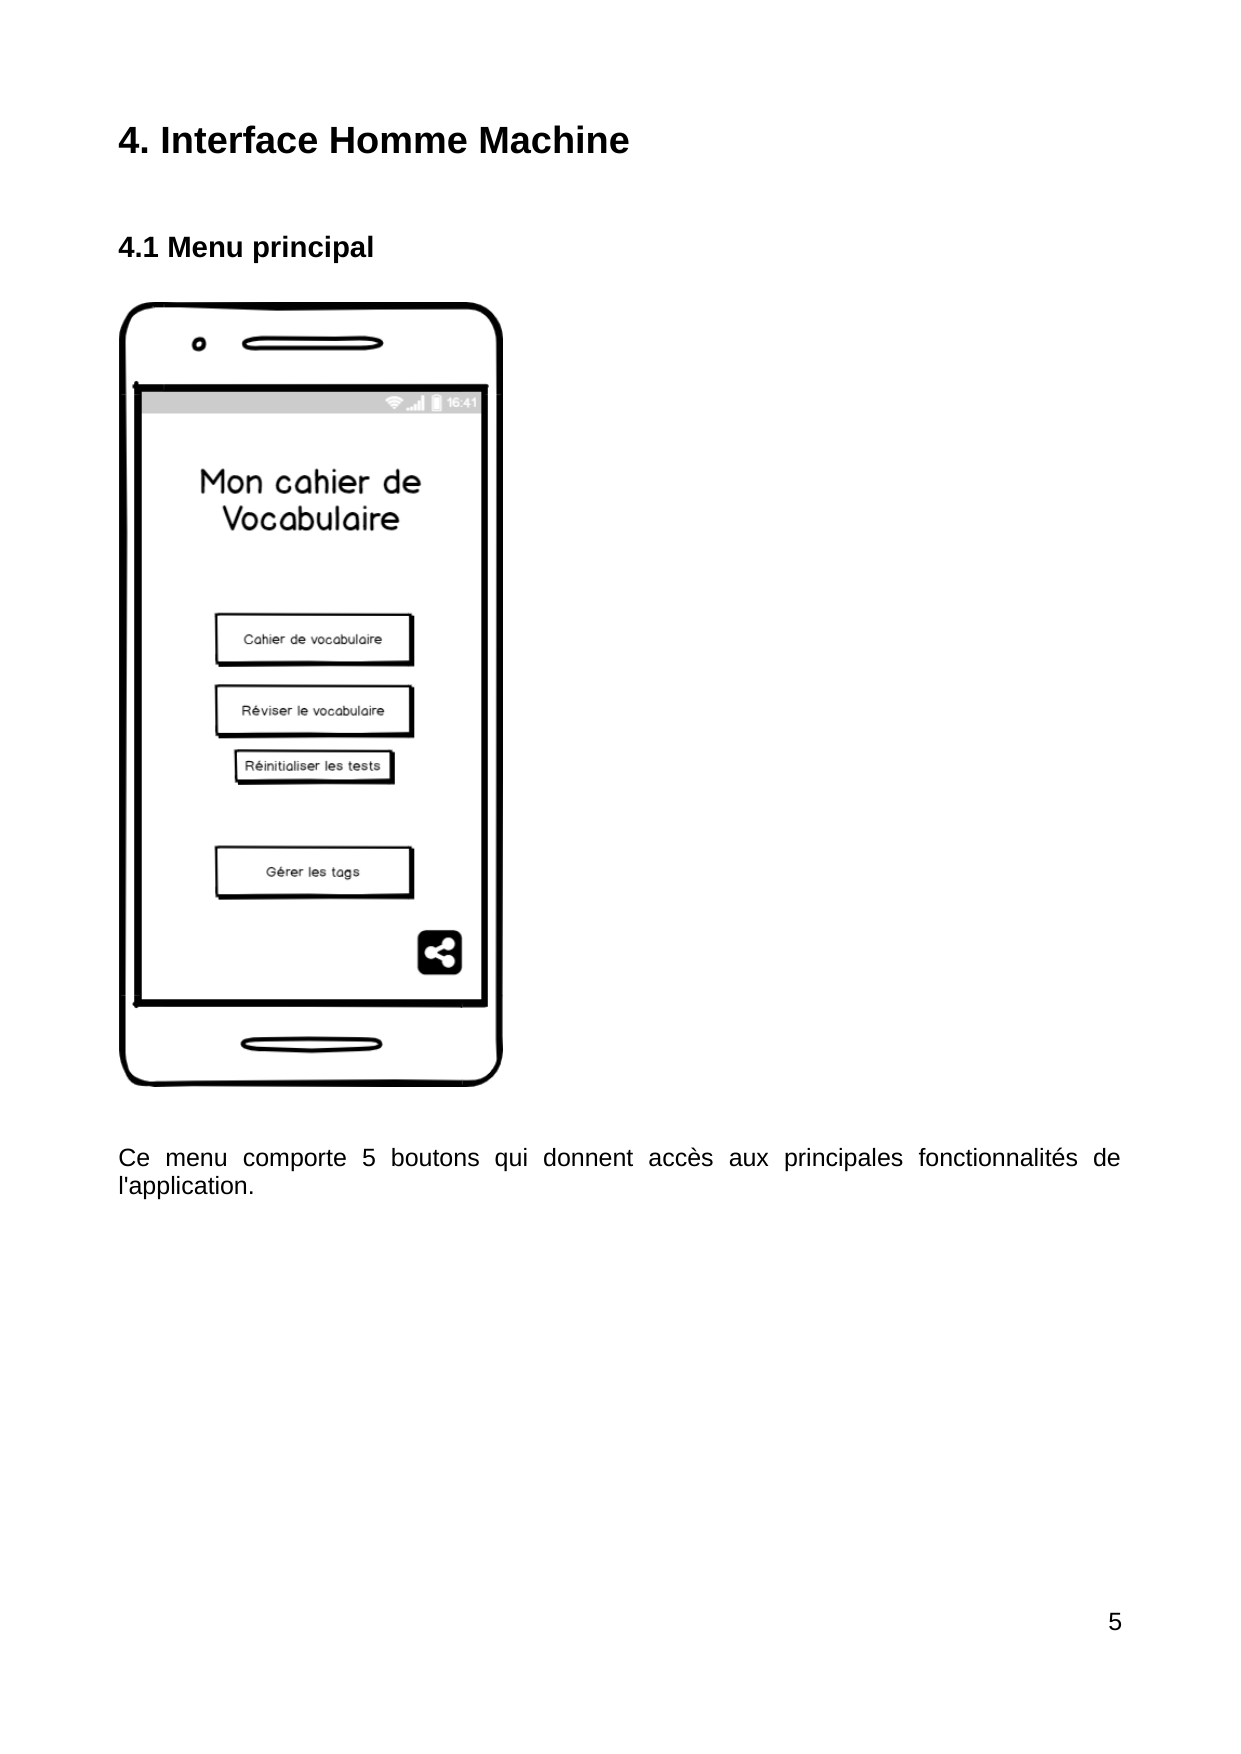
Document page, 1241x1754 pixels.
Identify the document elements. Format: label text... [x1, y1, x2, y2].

subtitle 4.1 Menu principal [118, 230, 1122, 264]
subtitle 4. Interface Homme Machine [118, 118, 1122, 162]
picture [118, 302, 503, 1087]
text Ce menu comporte 5 boutons qui donnent accès aux principales fonctionnalités de l'application. [118, 1143, 1122, 1200]
